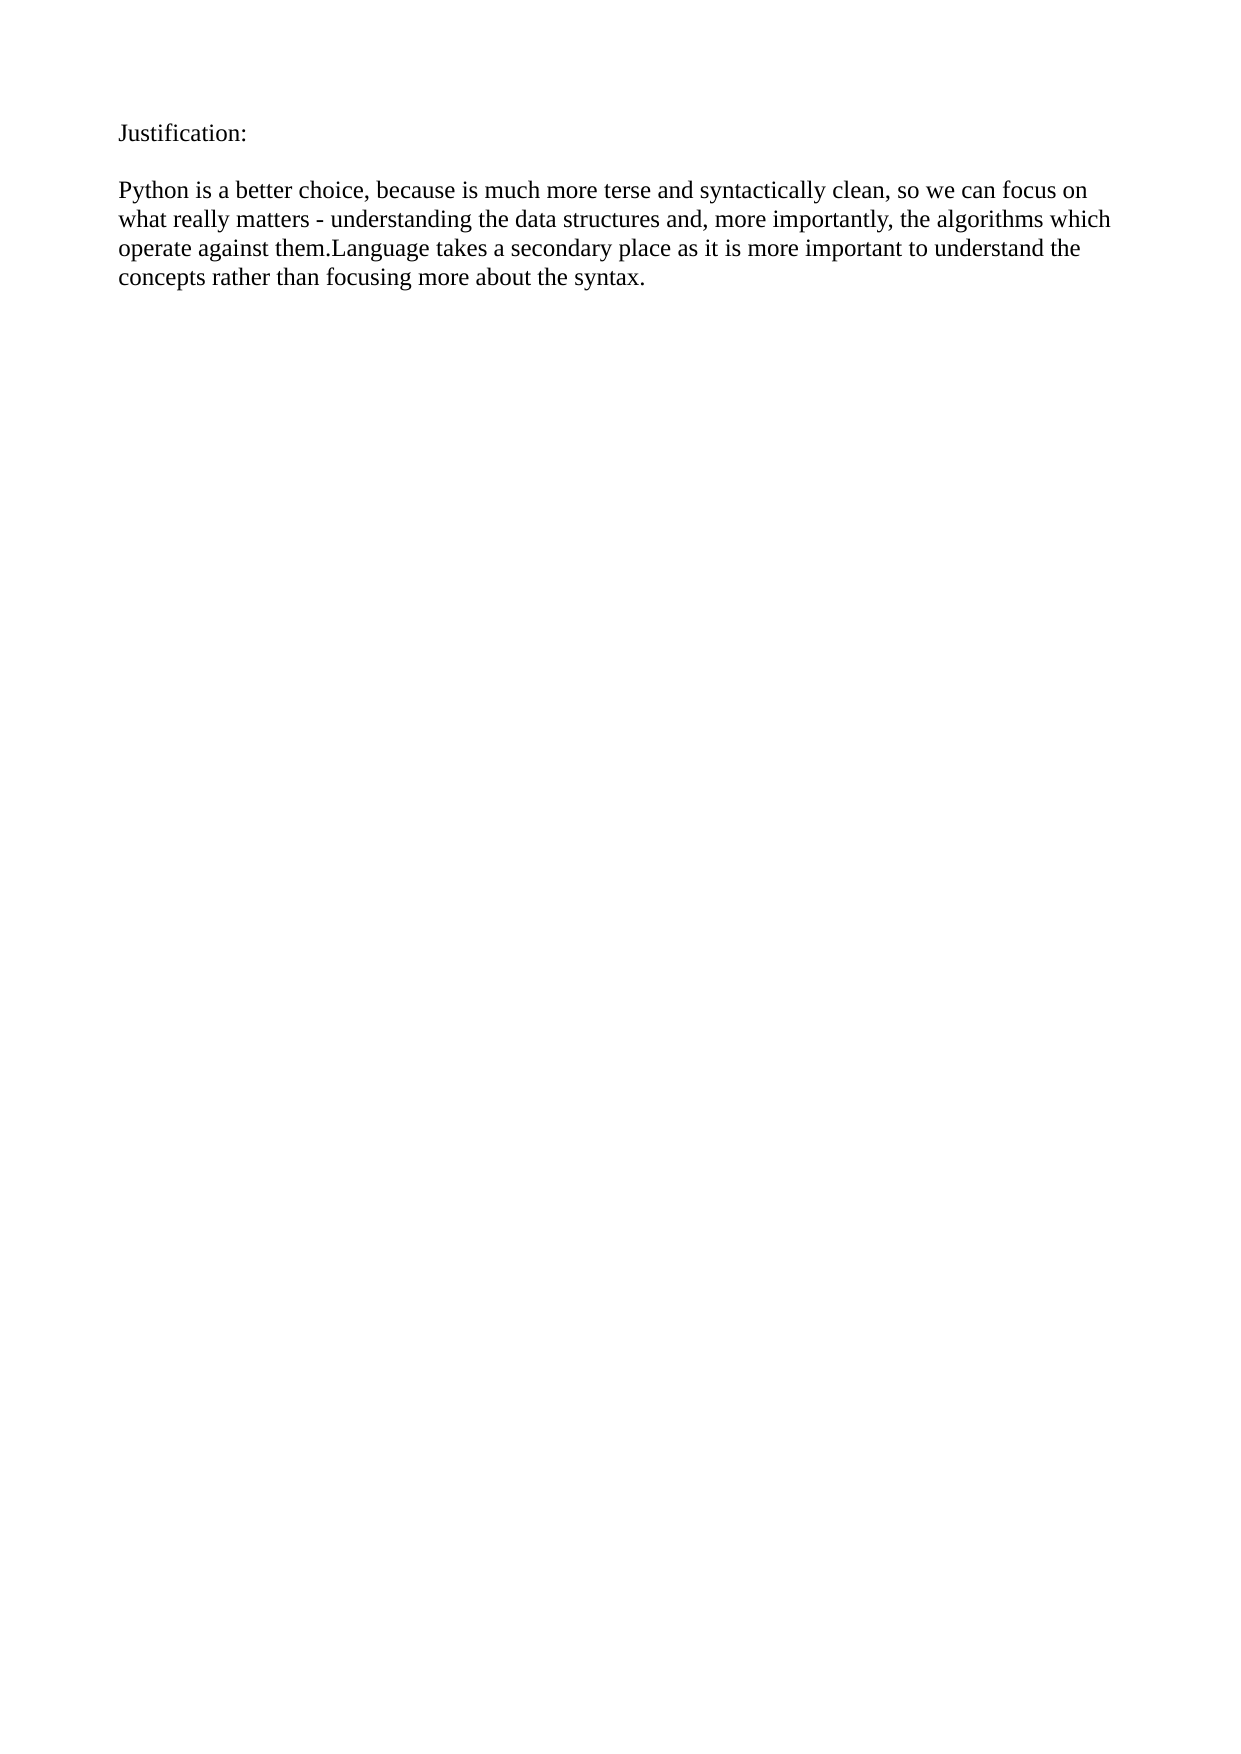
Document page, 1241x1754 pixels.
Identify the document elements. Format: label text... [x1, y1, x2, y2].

text Justification: [118, 118, 1122, 147]
text Python is a better choice, because is much more terse and syntactically clean, so we can focus on what really matters - understanding the data structures and, more importantly, the algorithms which operate against them.Language takes a secondary place as it is more important to understand the concepts rather than focusing more about the syntax. [118, 176, 1122, 291]
